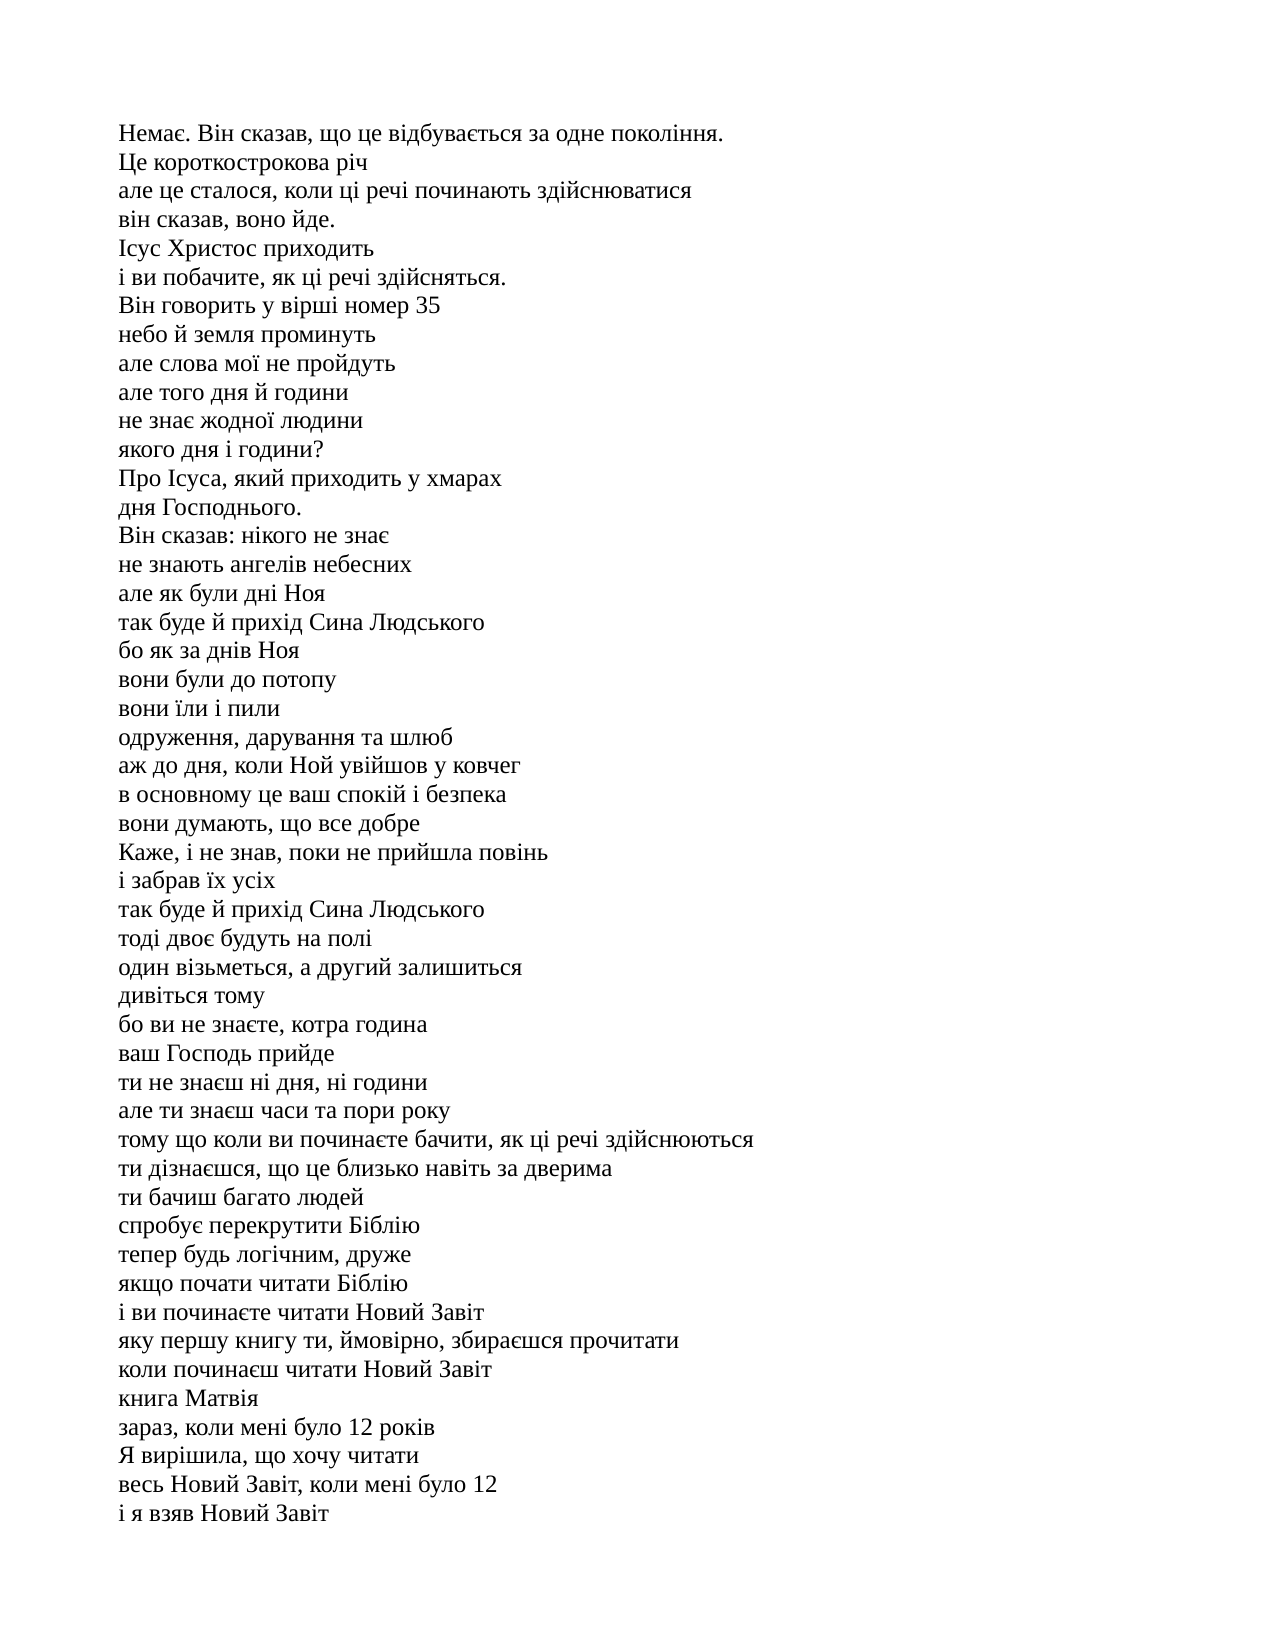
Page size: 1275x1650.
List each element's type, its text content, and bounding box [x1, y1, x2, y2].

text вони їли і пили [118, 693, 1157, 722]
text Немає. Він сказав, що це відбувається за одне покоління. [118, 118, 1157, 147]
text весь Новий Завіт, коли мені було 12 [118, 1469, 1157, 1498]
text і забрав їх усіх [118, 866, 1157, 894]
text бо як за днів Ноя [118, 636, 1157, 664]
text зараз, коли мені було 12 років [118, 1412, 1157, 1441]
text і я взяв Новий Завіт [118, 1498, 1157, 1527]
text але як були дні Ноя [118, 578, 1157, 607]
text вони думають, що все добре [118, 808, 1157, 837]
text дивіться тому [118, 981, 1157, 1009]
text Це короткострокова річ [118, 147, 1157, 176]
text але слова мої не пройдуть [118, 348, 1157, 377]
text вони були до потопу [118, 664, 1157, 693]
text не знає жодної людини [118, 406, 1157, 434]
text в основному це ваш спокій і безпека [118, 779, 1157, 808]
text Він сказав: нікого не знає [118, 521, 1157, 549]
text ти бачиш багато людей [118, 1182, 1157, 1211]
text аж до дня, коли Ной увійшов у ковчег [118, 751, 1157, 779]
text тепер будь логічним, друже [118, 1239, 1157, 1268]
text небо й земля проминуть [118, 319, 1157, 348]
text не знають ангелів небесних [118, 549, 1157, 578]
text і ви починаєте читати Новий Завіт [118, 1297, 1157, 1326]
text коли починаєш читати Новий Завіт [118, 1354, 1157, 1383]
text але це сталося, коли ці речі починають здійснюватися [118, 176, 1157, 204]
text якого дня і години? [118, 434, 1157, 463]
text Ісус Христос приходить [118, 233, 1157, 262]
text яку першу книгу ти, ймовірно, збираєшся прочитати [118, 1326, 1157, 1354]
text але ти знаєш часи та пори року [118, 1096, 1157, 1124]
text ваш Господь прийде [118, 1038, 1157, 1067]
text книга Матвія [118, 1383, 1157, 1412]
text Він говорить у вірші номер 35 [118, 291, 1157, 319]
text бо ви не знаєте, котра година [118, 1009, 1157, 1038]
text Каже, і не знав, поки не прийшла повінь [118, 837, 1157, 866]
text і ви побачите, як ці речі здійсняться. [118, 262, 1157, 291]
text одруження, дарування та шлюб [118, 722, 1157, 751]
text тому що коли ви починаєте бачити, як ці речі здійснюються [118, 1124, 1157, 1153]
text так буде й прихід Сина Людського [118, 894, 1157, 923]
text але того дня й години [118, 377, 1157, 406]
text один візьметься, а другий залишиться [118, 952, 1157, 981]
text спробує перекрутити Біблію [118, 1211, 1157, 1239]
text Про Ісуса, який приходить у хмарах [118, 463, 1157, 492]
text ти дізнаєшся, що це близько навіть за дверима [118, 1153, 1157, 1182]
text Я вирішила, що хочу читати [118, 1441, 1157, 1469]
text так буде й прихід Сина Людського [118, 607, 1157, 636]
text дня Господнього. [118, 492, 1157, 521]
text він сказав, воно йде. [118, 204, 1157, 233]
text ти не знаєш ні дня, ні години [118, 1067, 1157, 1096]
text тоді двоє будуть на полі [118, 923, 1157, 952]
text якщо почати читати Біблію [118, 1268, 1157, 1297]
